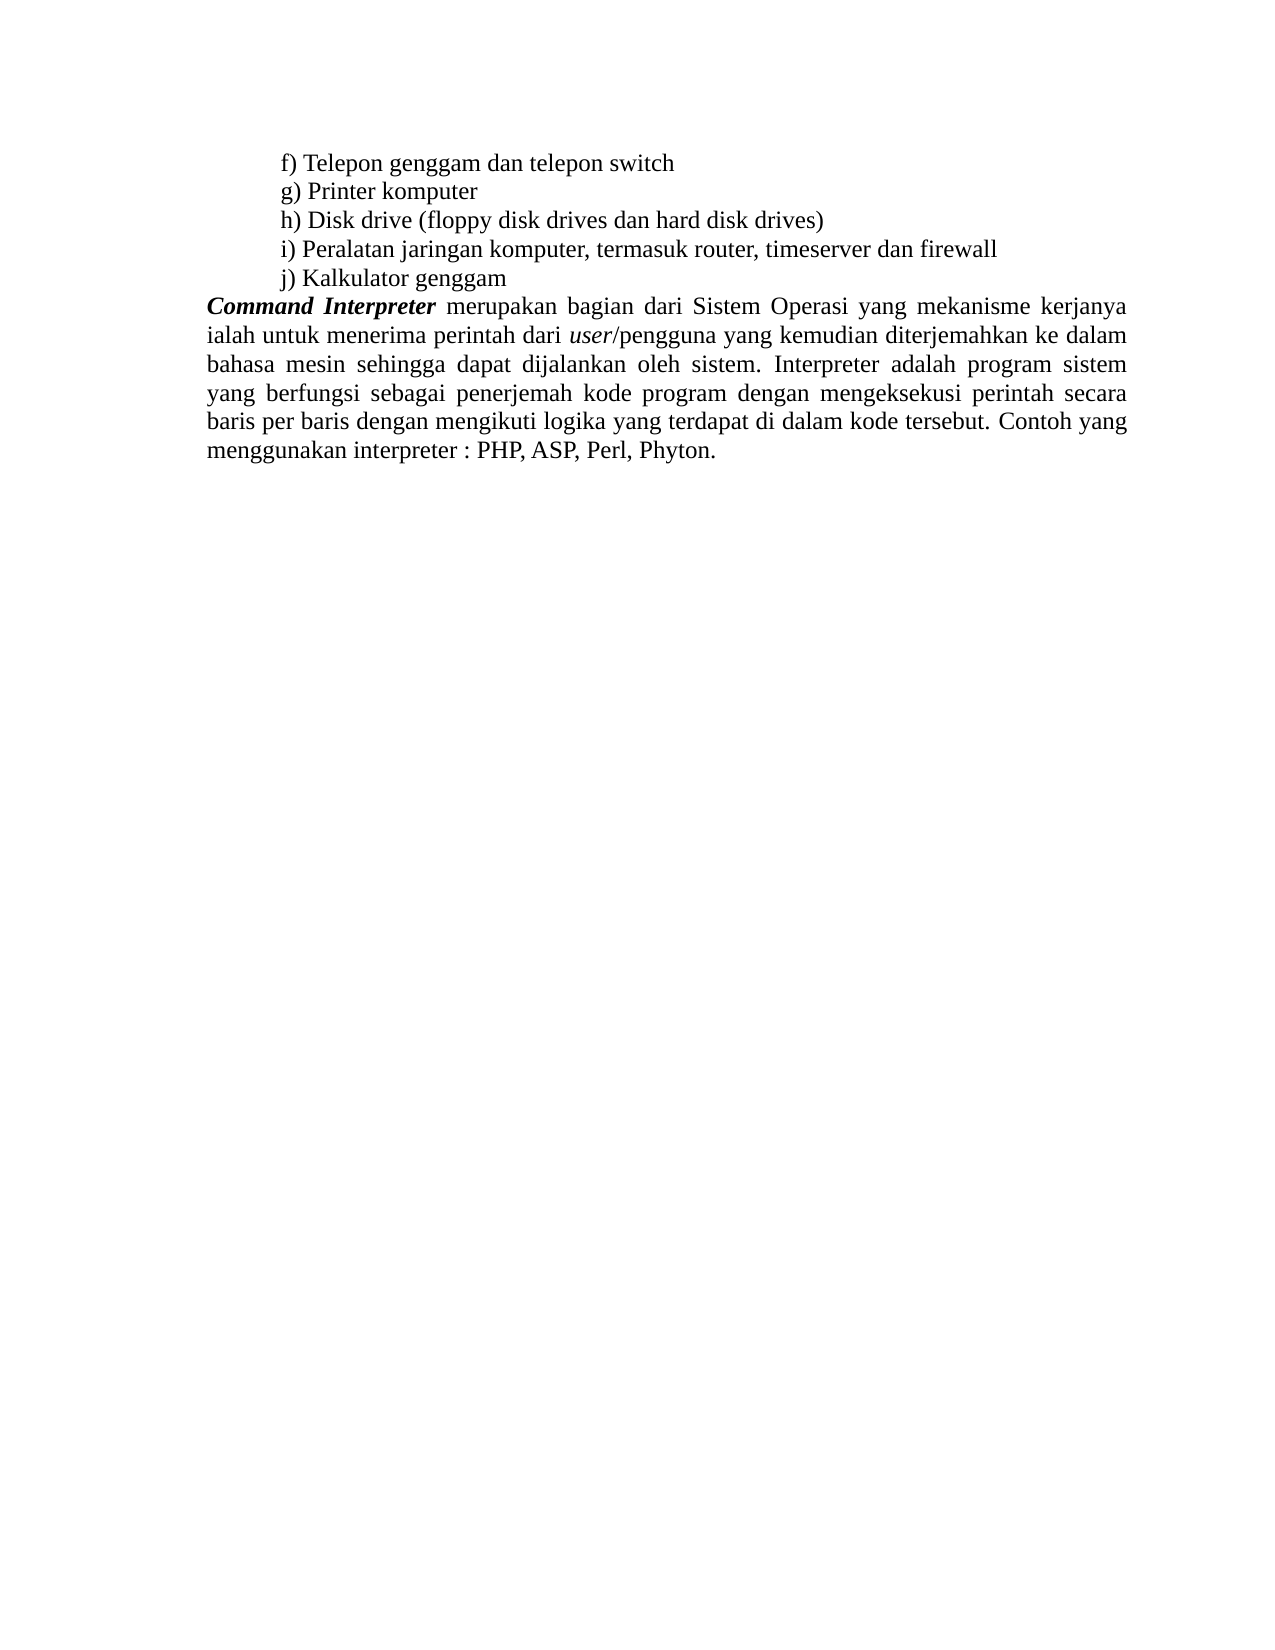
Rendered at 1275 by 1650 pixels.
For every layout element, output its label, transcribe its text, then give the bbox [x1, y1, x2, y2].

list Printer komputer [207, 176, 1127, 205]
list Kalkulator genggam [207, 263, 1127, 291]
list Peralatan jaringan komputer, termasuk router, timeserver dan firewall [207, 234, 1127, 263]
text Command Interpreter merupakan bagian dari Sistem Operasi yang mekanisme kerjanya ialah untuk menerima perintah dari user/pengguna yang kemudian diterjemahkan ke dalam bahasa mesin sehingga dapat dijalankan oleh sistem. Interpreter adalah program sistem yang berfungsi sebagai penerjemah kode program dengan mengeksekusi perintah secara baris per baris dengan mengikuti logika yang terdapat di dalam kode tersebut. Contoh yang menggunakan interpreter : PHP, ASP, Perl, Phyton. [207, 291, 1127, 464]
list Disk drive (floppy disk drives dan hard disk drives) [207, 205, 1127, 234]
list Telepon genggam dan telepon switch [207, 148, 1127, 176]
